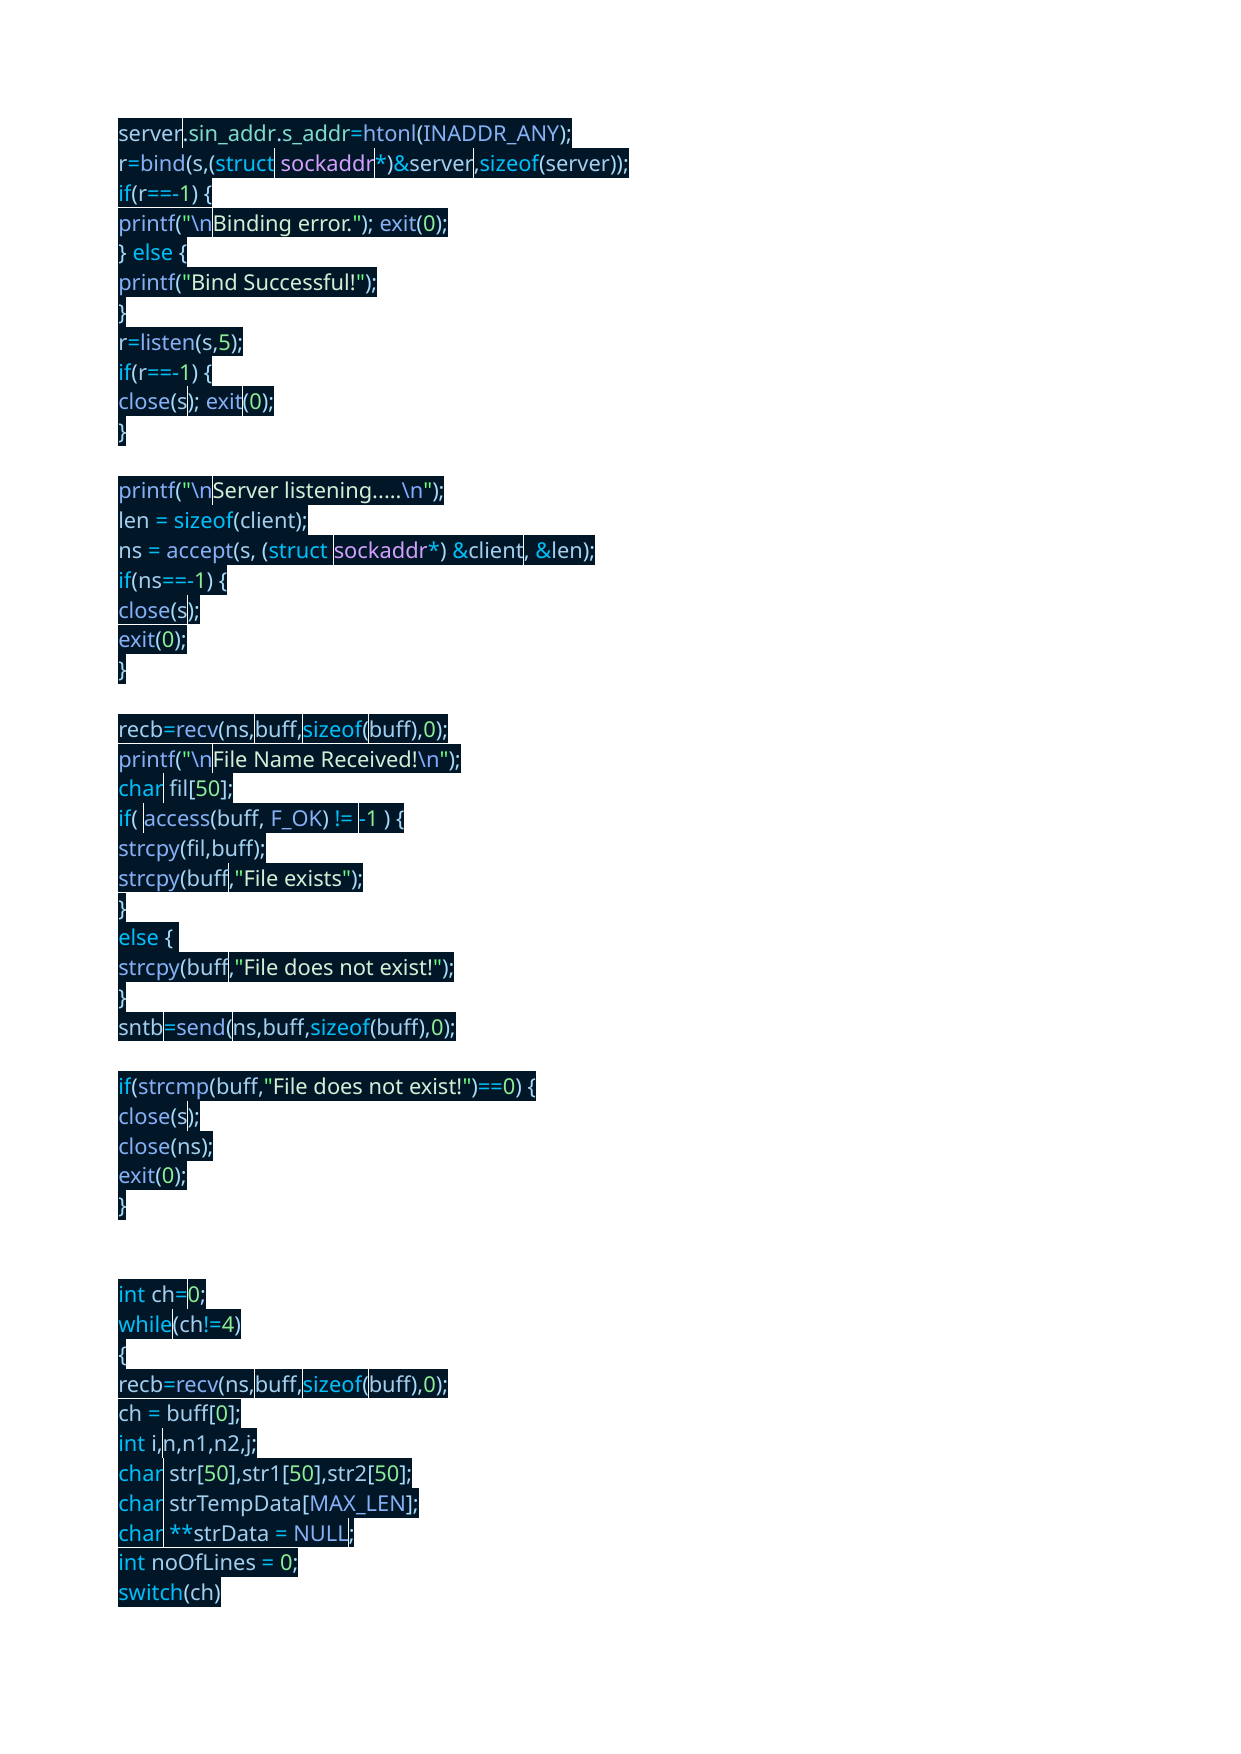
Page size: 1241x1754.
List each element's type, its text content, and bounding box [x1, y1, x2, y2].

text } [118, 297, 1122, 327]
text r=bind(s,(struct sockaddr*)&server,sizeof(server)); [118, 148, 1122, 178]
text printf("\nBinding error."); exit(0); [118, 207, 1122, 237]
text char fil[50]; [118, 773, 1122, 803]
text printf("\nServer listening.....\n"); [118, 476, 1122, 505]
text server.sin_addr.s_addr=htonl(INADDR_ANY); [118, 118, 1122, 148]
text int ch=0; [118, 1279, 1122, 1309]
text } [118, 416, 1122, 446]
text } else { [118, 237, 1122, 267]
text if(r==-1) { [118, 356, 1122, 386]
text if(strcmp(buff,"File does not exist!")==0) { [118, 1071, 1122, 1101]
text int noOfLines = 0; [118, 1547, 1122, 1577]
text else { [118, 922, 1122, 952]
text printf("\nFile Name Received!\n"); [118, 743, 1122, 773]
text strcpy(buff,"File does not exist!"); [118, 952, 1122, 982]
text if(ns==-1) { [118, 565, 1122, 595]
text while(ch!=4) [118, 1309, 1122, 1339]
text close(ns); [118, 1131, 1122, 1161]
text if(r==-1) { [118, 178, 1122, 207]
text close(s); [118, 595, 1122, 624]
text ns = accept(s, (struct sockaddr*) &client, &len); [118, 535, 1122, 565]
text sntb=send(ns,buff,sizeof(buff),0); [118, 1012, 1122, 1041]
text recb=recv(ns,buff,sizeof(buff),0); [118, 1369, 1122, 1398]
text exit(0); [118, 624, 1122, 654]
text strcpy(fil,buff); [118, 833, 1122, 863]
text int i,n,n1,n2,j; [118, 1428, 1122, 1458]
text } [118, 892, 1122, 922]
text char **strData = NULL; [118, 1518, 1122, 1547]
text printf("Bind Successful!"); [118, 267, 1122, 297]
text if( access(buff, F_OK) != -1 ) { [118, 803, 1122, 833]
text close(s); [118, 1101, 1122, 1131]
text recb=recv(ns,buff,sizeof(buff),0); [118, 714, 1122, 743]
text } [118, 1190, 1122, 1220]
text char str[50],str1[50],str2[50]; [118, 1458, 1122, 1488]
text strcpy(buff,"File exists"); [118, 863, 1122, 892]
text len = sizeof(client); [118, 505, 1122, 535]
text ch = buff[0]; [118, 1398, 1122, 1428]
text switch(ch) [118, 1577, 1122, 1607]
text exit(0); [118, 1161, 1122, 1190]
text } [118, 982, 1122, 1012]
text char strTempData[MAX_LEN]; [118, 1488, 1122, 1518]
text close(s); exit(0); [118, 386, 1122, 416]
text { [118, 1339, 1122, 1369]
text } [118, 654, 1122, 684]
text r=listen(s,5); [118, 327, 1122, 356]
